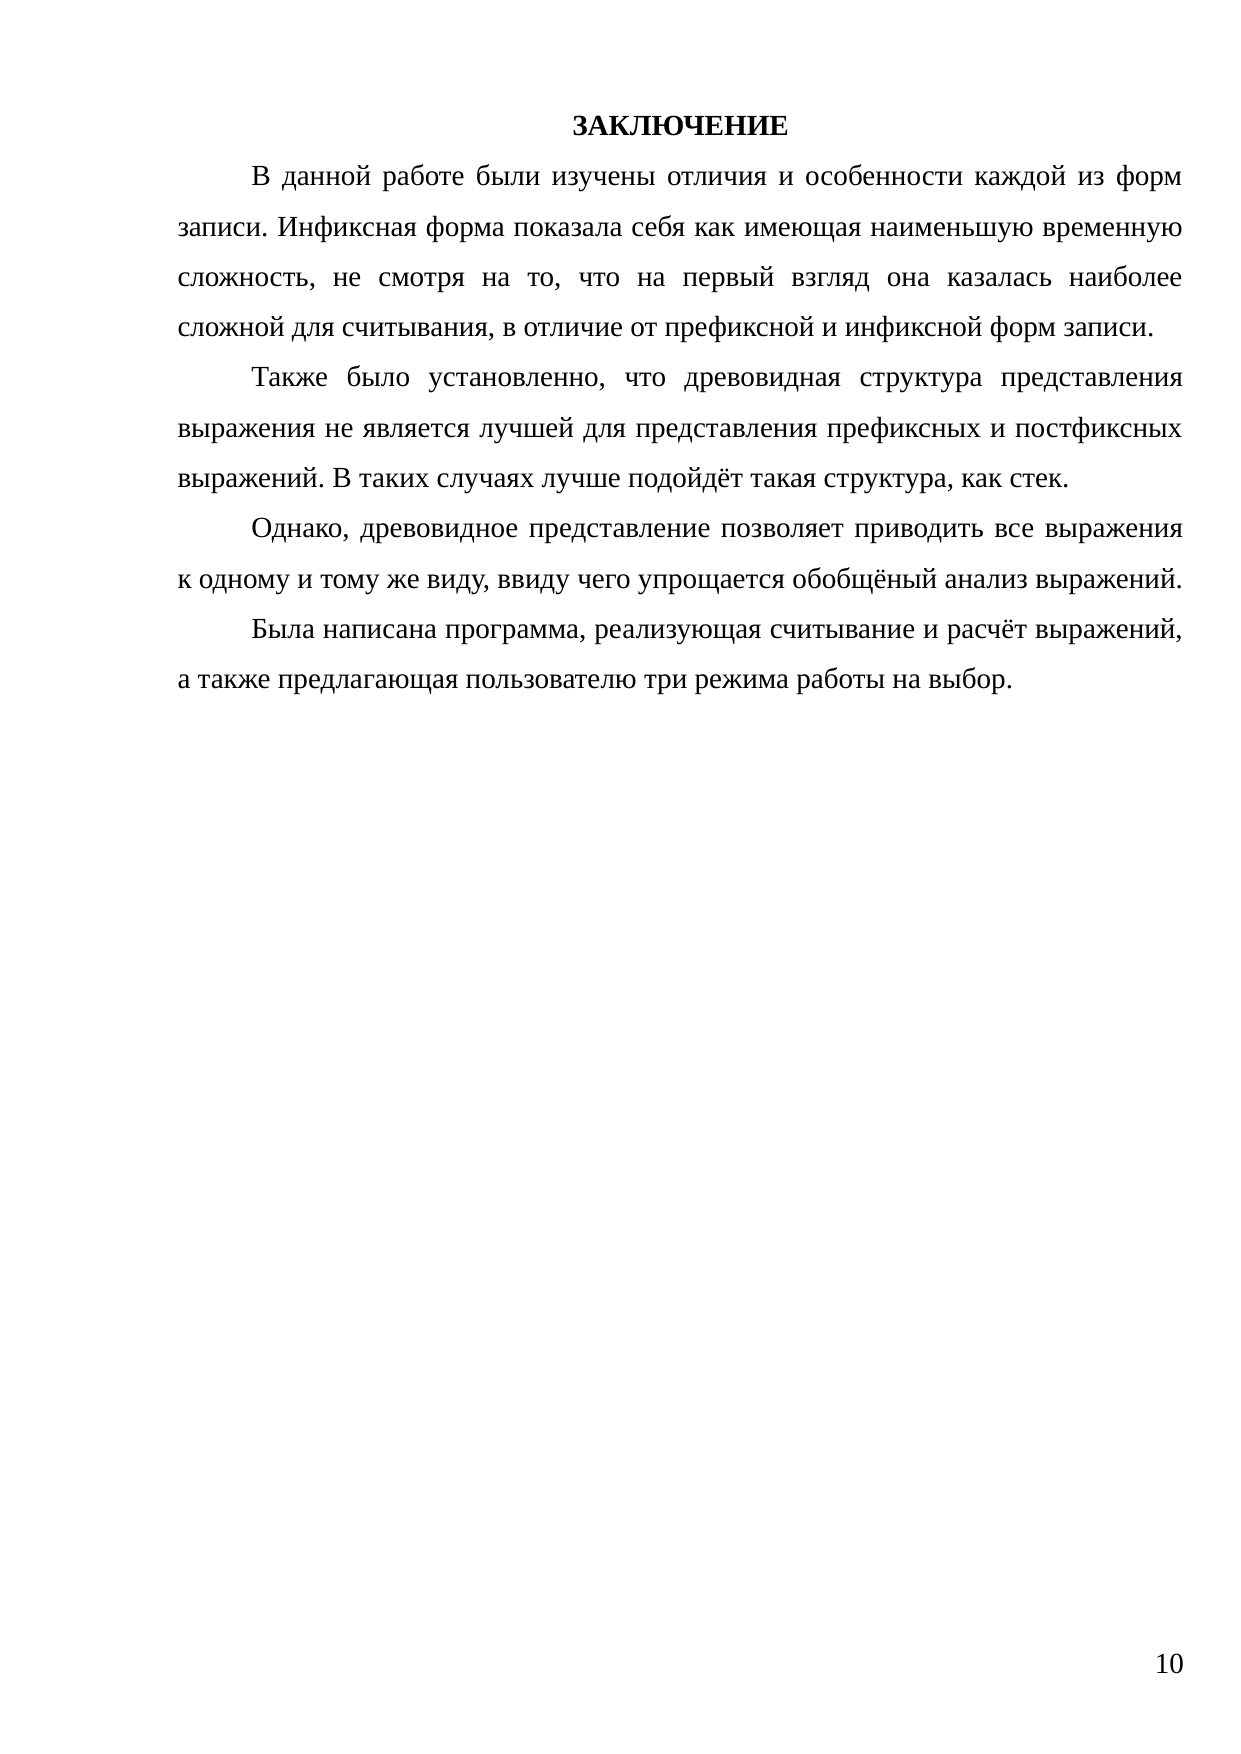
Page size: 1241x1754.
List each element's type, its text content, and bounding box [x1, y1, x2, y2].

text Была написана программа, реализующая считывание и расчёт выражений, а также предлагающая пользователю три режима работы на выбор. [177, 611, 1183, 695]
text Однако, древовидное представление позволяет приводить все выражения к одному и тому же виду, ввиду чего упрощается обобщёный анализ выражений. [177, 511, 1183, 594]
text В данной работе были изучены отличия и особенности каждой из форм записи. Инфиксная форма показала себя как имеющая наименьшую временную сложность, не смотря на то, что на первый взгляд она казалась наиболее сложной для считывания, в отличие от префиксной и инфиксной форм записи. [177, 158, 1183, 343]
text Также было установленно, что древовидная структура представления выражения не является лучшей для представления префиксных и постфиксных выражений. В таких случаях лучше подойдёт такая структура, как стек. [177, 359, 1183, 494]
subtitle Заключение [177, 108, 1183, 142]
